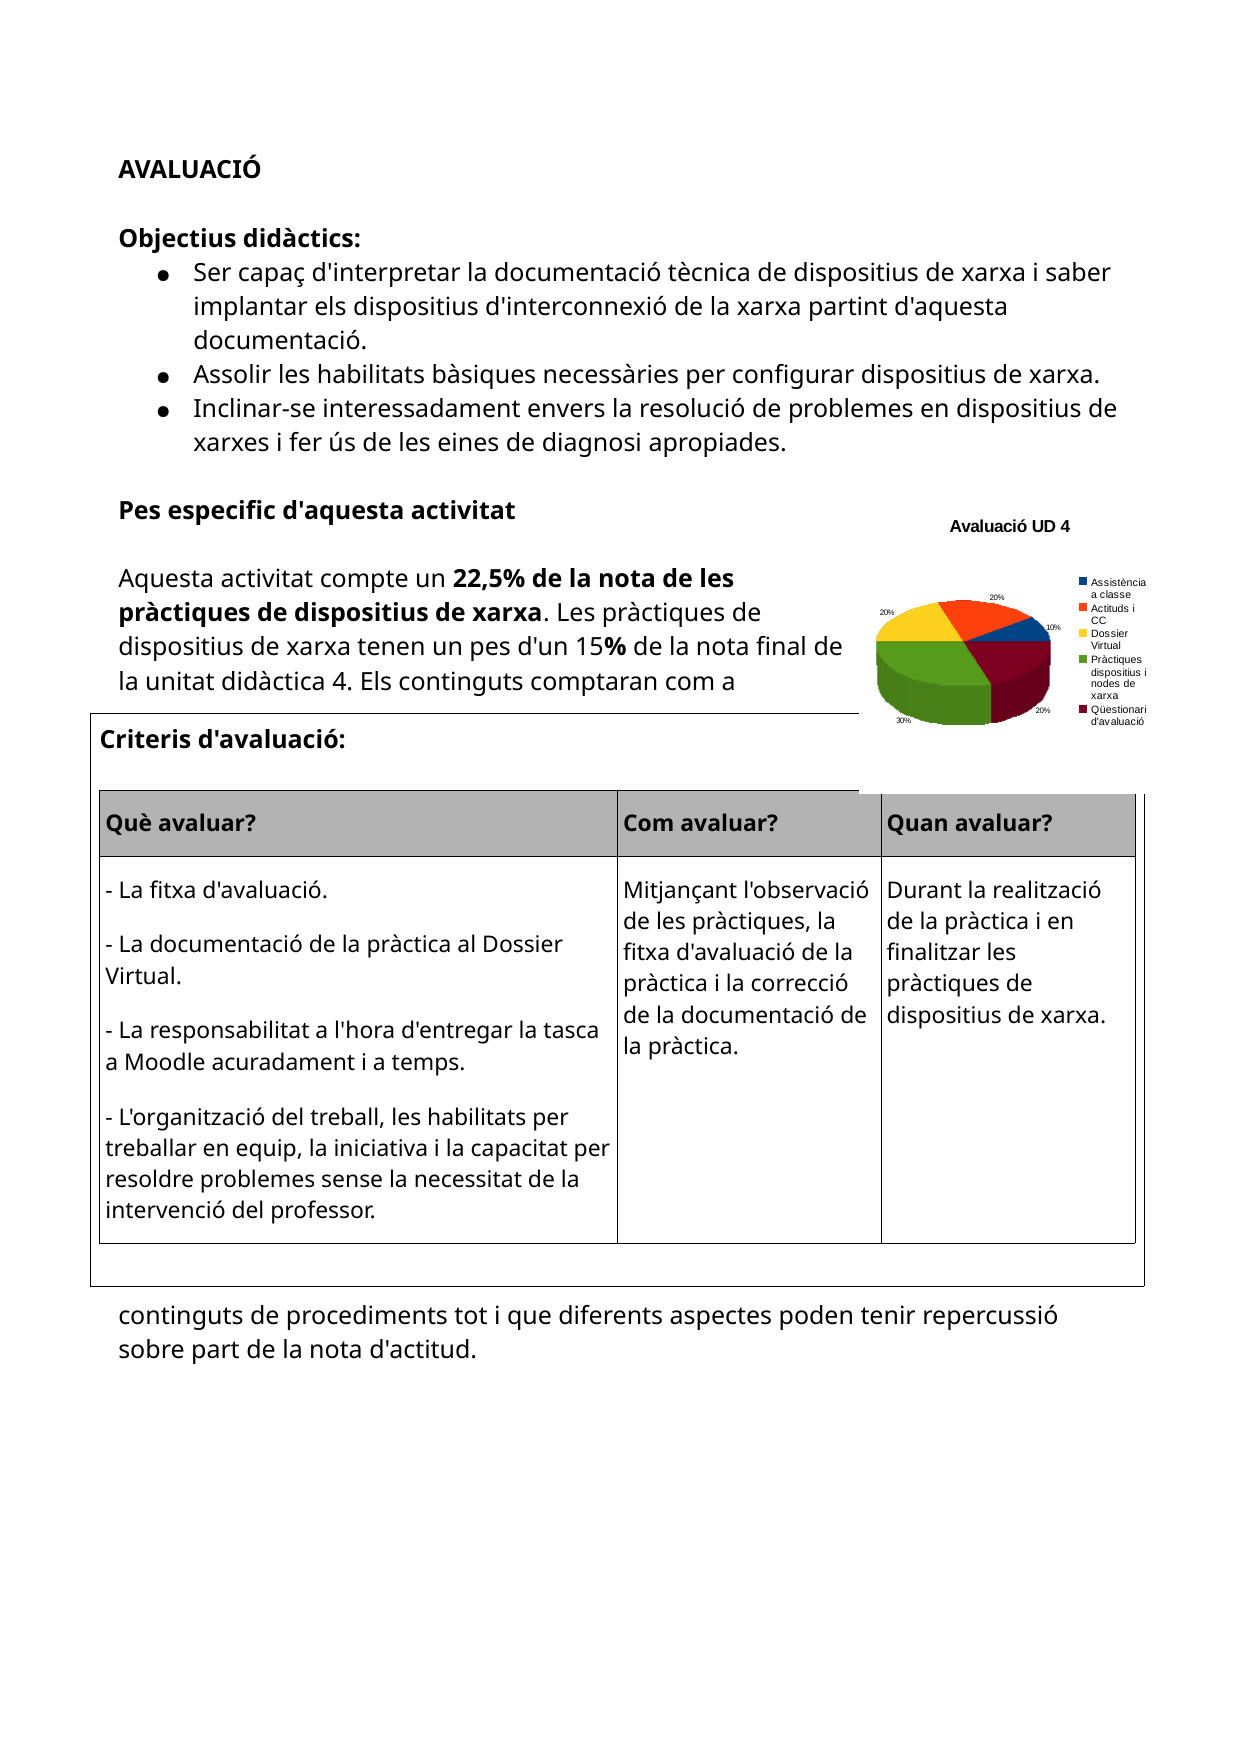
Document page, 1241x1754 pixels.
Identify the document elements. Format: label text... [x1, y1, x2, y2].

list Inclinar-se interessadament envers la resolució de problemes en dispositius de xarxes i fer ús de les eines de diagnosi apropiades. [156, 391, 1122, 459]
table_cell Durant la realització de la pràctica i en finalitzar les pràctiques de dispositius de xarxa. [882, 857, 1135, 1243]
list Criteris d'avaluació: [99, 722, 859, 756]
text AVALUACIÓ [118, 152, 1122, 186]
table_header Quan avaluar? [882, 794, 1135, 856]
table_cell - La fitxa d'avaluació. - La documentació de la pràctica al Dossier Virtual. - La responsabilitat a l'hora d'entregar la tasca a Moodle acuradament i a temps. - L'organització del treball, les habilitats per treballar en equip, la iniciativa i la capacitat per resoldre problemes sense la necessitat de la intervenció del professor. [100, 857, 617, 1243]
list Assolir les habilitats bàsiques necessàries per configurar dispositius de xarxa. [156, 357, 1122, 391]
list Ser capaç d'interpretar la documentació tècnica de dispositius de xarxa i saber implantar els dispositius d'interconnexió de la xarxa partint d'aquesta documentació. [156, 254, 1122, 357]
table_header Com avaluar? [618, 791, 881, 856]
list Inclinar-se interessadament envers la resolució de problemes en dispositius de xarxes i fer ús de les eines de diagnosi apropiades. [91, 714, 1144, 1286]
text Pes especific d'aquesta activitat [118, 493, 1122, 527]
text Objectius didàctics: [118, 220, 1122, 254]
table_cell Mitjançant l'observació de les pràctiques, la fitxa d'avaluació de la pràctica i la correcció de la documentació de la pràctica. [618, 857, 881, 1243]
text Aquesta activitat compte un 22,5% de la nota de les pràctiques de dispositius de xarxa. Les pràctiques de dispositius de xarxa tenen un pes d'un 15% de la nota final de la unitat didàctica 4. Els continguts comptaran com a [118, 561, 859, 713]
text continguts de procediments tot i que diferents aspectes poden tenir repercussió sobre part de la nota d'actitud. [118, 1287, 1122, 1366]
table_header Què avaluar? [100, 791, 617, 856]
